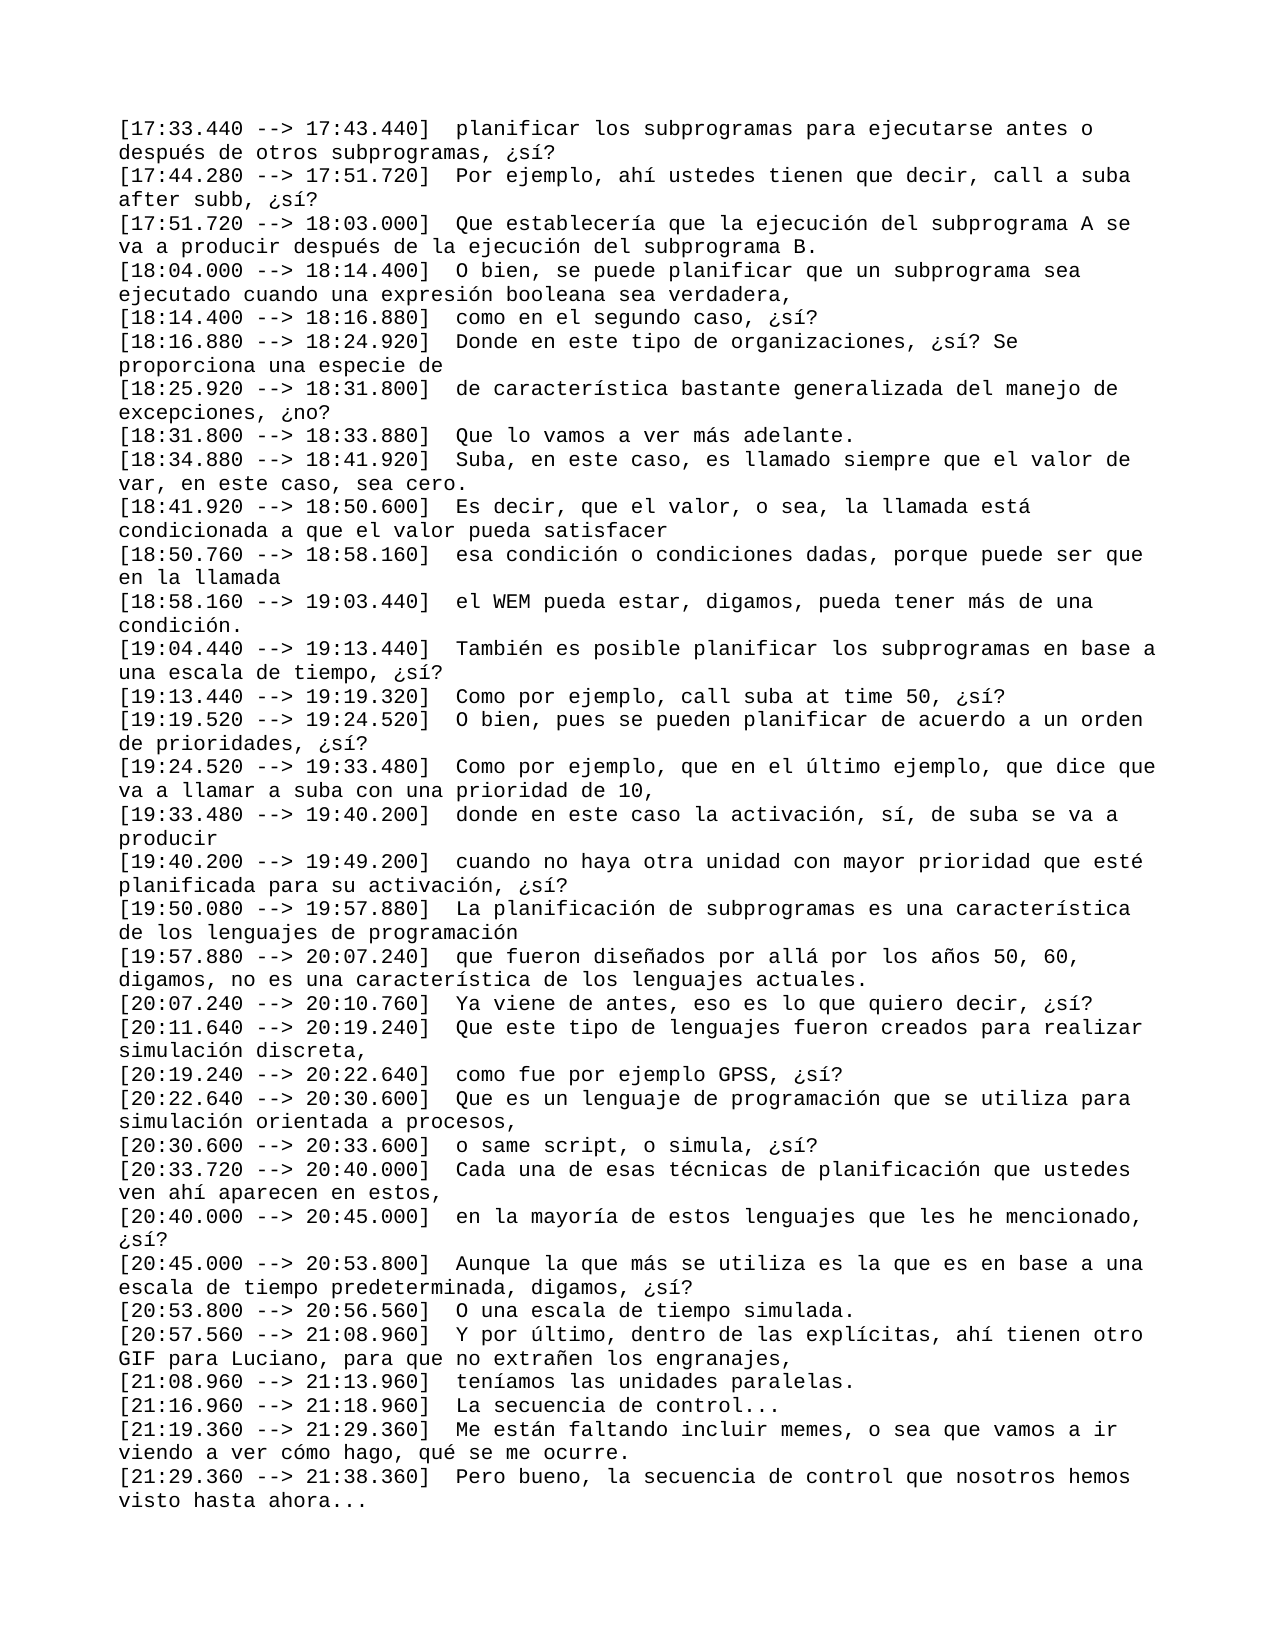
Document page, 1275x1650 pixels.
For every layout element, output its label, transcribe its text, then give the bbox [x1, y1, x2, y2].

text [20:45.000 --> 20:53.800] Aunque la que más se utiliza es la que es en base a una escala de tiempo predeterminada, digamos, ¿sí? [118, 1253, 1157, 1300]
text [19:40.200 --> 19:49.200] cuando no haya otra unidad con mayor prioridad que esté planificada para su activación, ¿sí? [118, 851, 1157, 898]
text [20:19.240 --> 20:22.640] como fue por ejemplo GPSS, ¿sí? [118, 1064, 1157, 1088]
text [17:33.440 --> 17:43.440] planificar los subprogramas para ejecutarse antes o después de otros subprogramas, ¿sí? [118, 118, 1157, 165]
text [20:11.640 --> 20:19.240] Que este tipo de lenguajes fueron creados para realizar simulación discreta, [118, 1017, 1157, 1064]
text [18:50.760 --> 18:58.160] esa condición o condiciones dadas, porque puede ser que en la llamada [118, 544, 1157, 591]
text [21:16.960 --> 21:18.960] La secuencia de control... [118, 1395, 1157, 1419]
text [18:25.920 --> 18:31.800] de característica bastante generalizada del manejo de excepciones, ¿no? [118, 378, 1157, 426]
text [20:40.000 --> 20:45.000] en la mayoría de estos lenguajes que les he mencionado, ¿sí? [118, 1206, 1157, 1253]
text [19:33.480 --> 19:40.200] donde en este caso la activación, sí, de suba se va a producir [118, 804, 1157, 851]
text [19:57.880 --> 20:07.240] que fueron diseñados por allá por los años 50, 60, digamos, no es una característica de los lenguajes actuales. [118, 946, 1157, 993]
text [19:50.080 --> 19:57.880] La planificación de subprogramas es una característica de los lenguajes de programación [118, 898, 1157, 946]
text [21:19.360 --> 21:29.360] Me están faltando incluir memes, o sea que vamos a ir viendo a ver cómo hago, qué se me ocurre. [118, 1419, 1157, 1466]
text [18:16.880 --> 18:24.920] Donde en este tipo de organizaciones, ¿sí? Se proporciona una especie de [118, 331, 1157, 378]
text [19:19.520 --> 19:24.520] O bien, pues se pueden planificar de acuerdo a un orden de prioridades, ¿sí? [118, 709, 1157, 757]
text [21:08.960 --> 21:13.960] teníamos las unidades paralelas. [118, 1371, 1157, 1395]
text [20:53.800 --> 20:56.560] O una escala de tiempo simulada. [118, 1300, 1157, 1324]
text [18:31.800 --> 18:33.880] Que lo vamos a ver más adelante. [118, 426, 1157, 449]
text [18:34.880 --> 18:41.920] Suba, en este caso, es llamado siempre que el valor de var, en este caso, sea cero. [118, 449, 1157, 496]
text [17:44.280 --> 17:51.720] Por ejemplo, ahí ustedes tienen que decir, call a suba after subb, ¿sí? [118, 165, 1157, 213]
text [20:07.240 --> 20:10.760] Ya viene de antes, eso es lo que quiero decir, ¿sí? [118, 993, 1157, 1017]
text [20:33.720 --> 20:40.000] Cada una de esas técnicas de planificación que ustedes ven ahí aparecen en estos, [118, 1158, 1157, 1206]
text [18:58.160 --> 19:03.440] el WEM pueda estar, digamos, pueda tener más de una condición. [118, 591, 1157, 638]
text [20:57.560 --> 21:08.960] Y por último, dentro de las explícitas, ahí tienen otro GIF para Luciano, para que no extrañen los engranajes, [118, 1324, 1157, 1371]
text [18:41.920 --> 18:50.600] Es decir, que el valor, o sea, la llamada está condicionada a que el valor pueda satisfacer [118, 496, 1157, 544]
text [21:29.360 --> 21:38.360] Pero bueno, la secuencia de control que nosotros hemos visto hasta ahora... [118, 1466, 1157, 1513]
text [19:04.440 --> 19:13.440] También es posible planificar los subprogramas en base a una escala de tiempo, ¿sí? [118, 638, 1157, 686]
text [20:22.640 --> 20:30.600] Que es un lenguaje de programación que se utiliza para simulación orientada a procesos, [118, 1088, 1157, 1135]
text [17:51.720 --> 18:03.000] Que establecería que la ejecución del subprograma A se va a producir después de la ejecución del subprograma B. [118, 213, 1157, 260]
text [19:24.520 --> 19:33.480] Como por ejemplo, que en el último ejemplo, que dice que va a llamar a suba con una prioridad de 10, [118, 757, 1157, 804]
text [20:30.600 --> 20:33.600] o same script, o simula, ¿sí? [118, 1135, 1157, 1158]
text [18:14.400 --> 18:16.880] como en el segundo caso, ¿sí? [118, 307, 1157, 331]
text [18:04.000 --> 18:14.400] O bien, se puede planificar que un subprograma sea ejecutado cuando una expresión booleana sea verdadera, [118, 260, 1157, 307]
text [19:13.440 --> 19:19.320] Como por ejemplo, call suba at time 50, ¿sí? [118, 686, 1157, 709]
